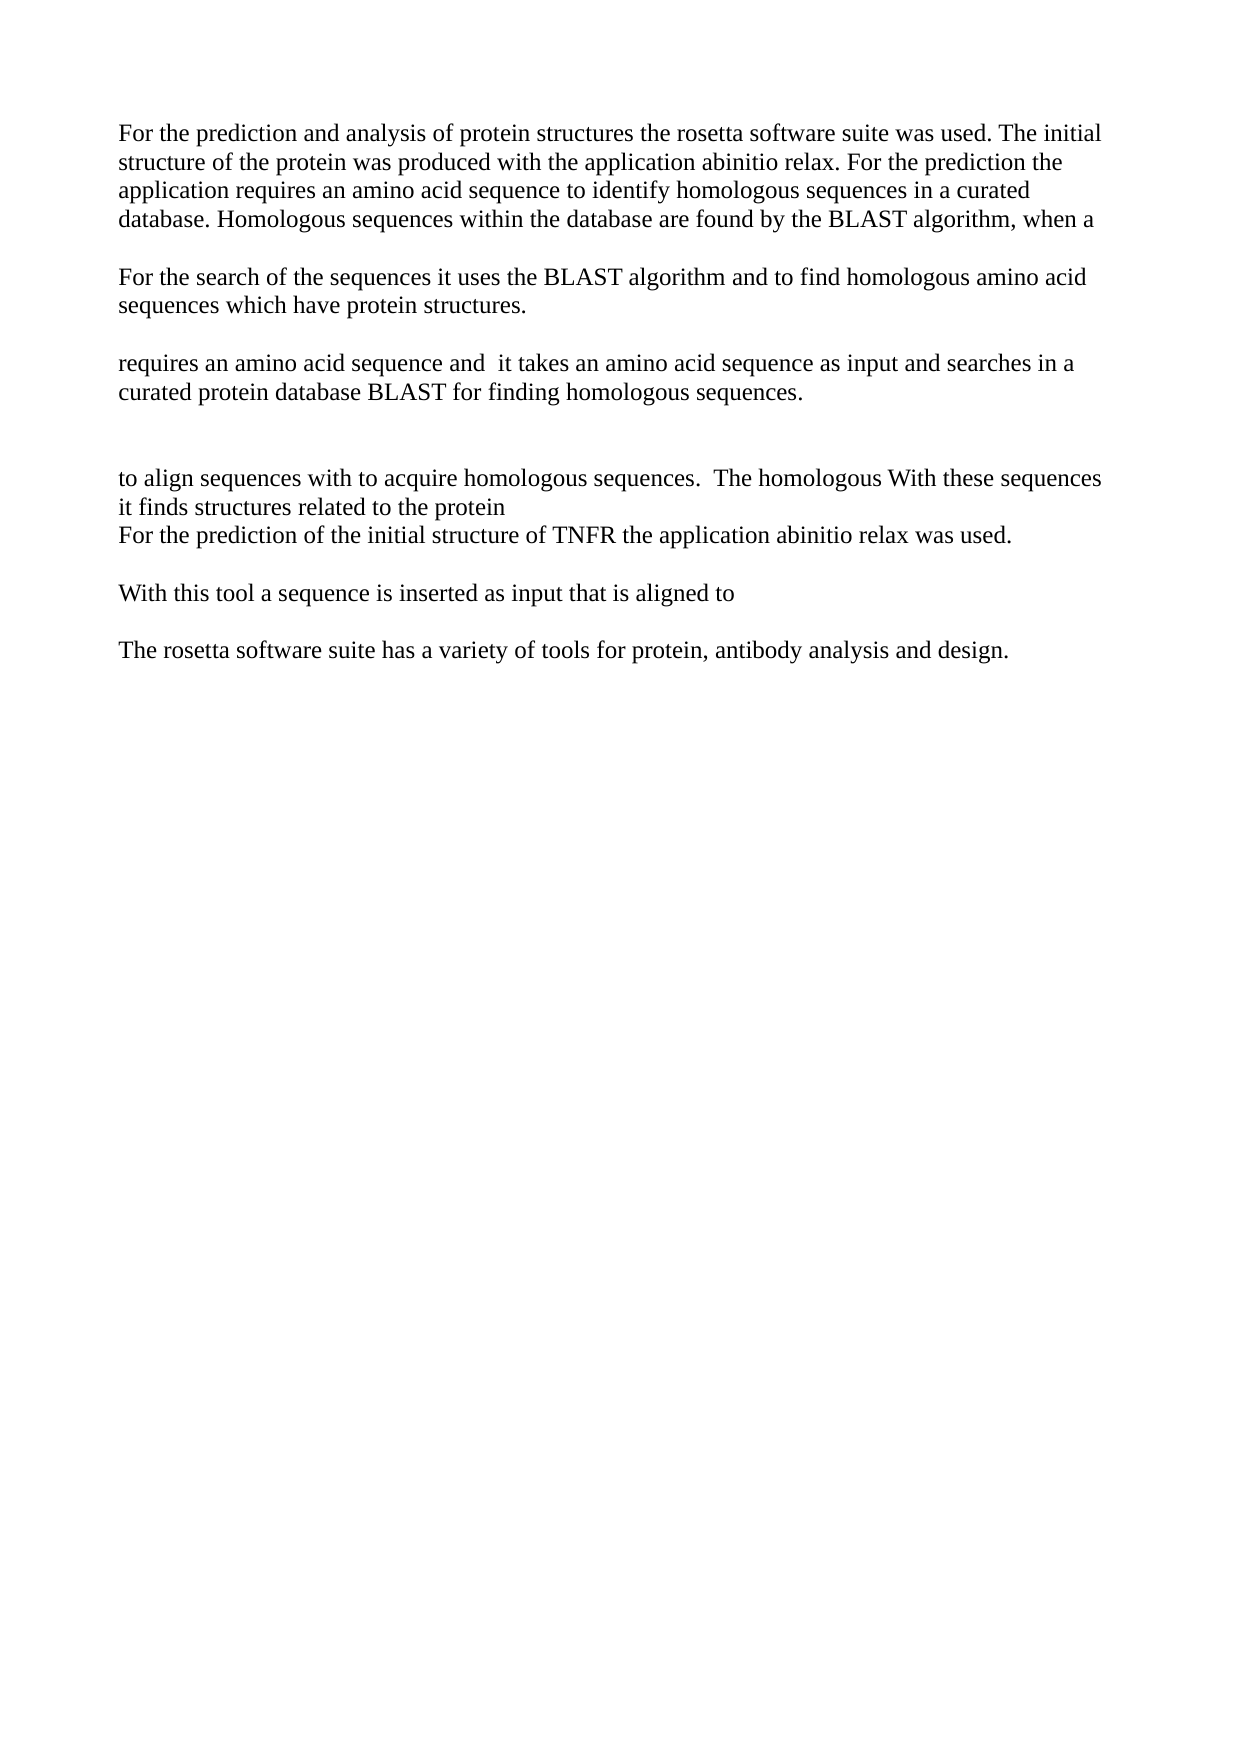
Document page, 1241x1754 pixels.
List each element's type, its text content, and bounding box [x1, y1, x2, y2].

text requires an amino acid sequence and it takes an amino acid sequence as input and searches in a curated protein database BLAST for finding homologous sequences. [118, 348, 1122, 406]
text For the prediction and analysis of protein structures the rosetta software suite was used. The initial structure of the protein was produced with the application abinitio relax. For the prediction the application requires an amino acid sequence to identify homologous sequences in a curated database. Homologous sequences within the database are found by the BLAST algorithm, when a [118, 118, 1122, 233]
text With this tool a sequence is inserted as input that is aligned to [118, 578, 1122, 607]
text The rosetta software suite has a variety of tools for protein, antibody analysis and design. [118, 636, 1122, 664]
text For the search of the sequences it uses the BLAST algorithm and to find homologous amino acid sequences which have protein structures. [118, 262, 1122, 319]
text to align sequences with to acquire homologous sequences. The homologous With these sequences it finds structures related to the protein [118, 463, 1122, 521]
text For the prediction of the initial structure of TNFR the application abinitio relax was used. [118, 521, 1122, 549]
